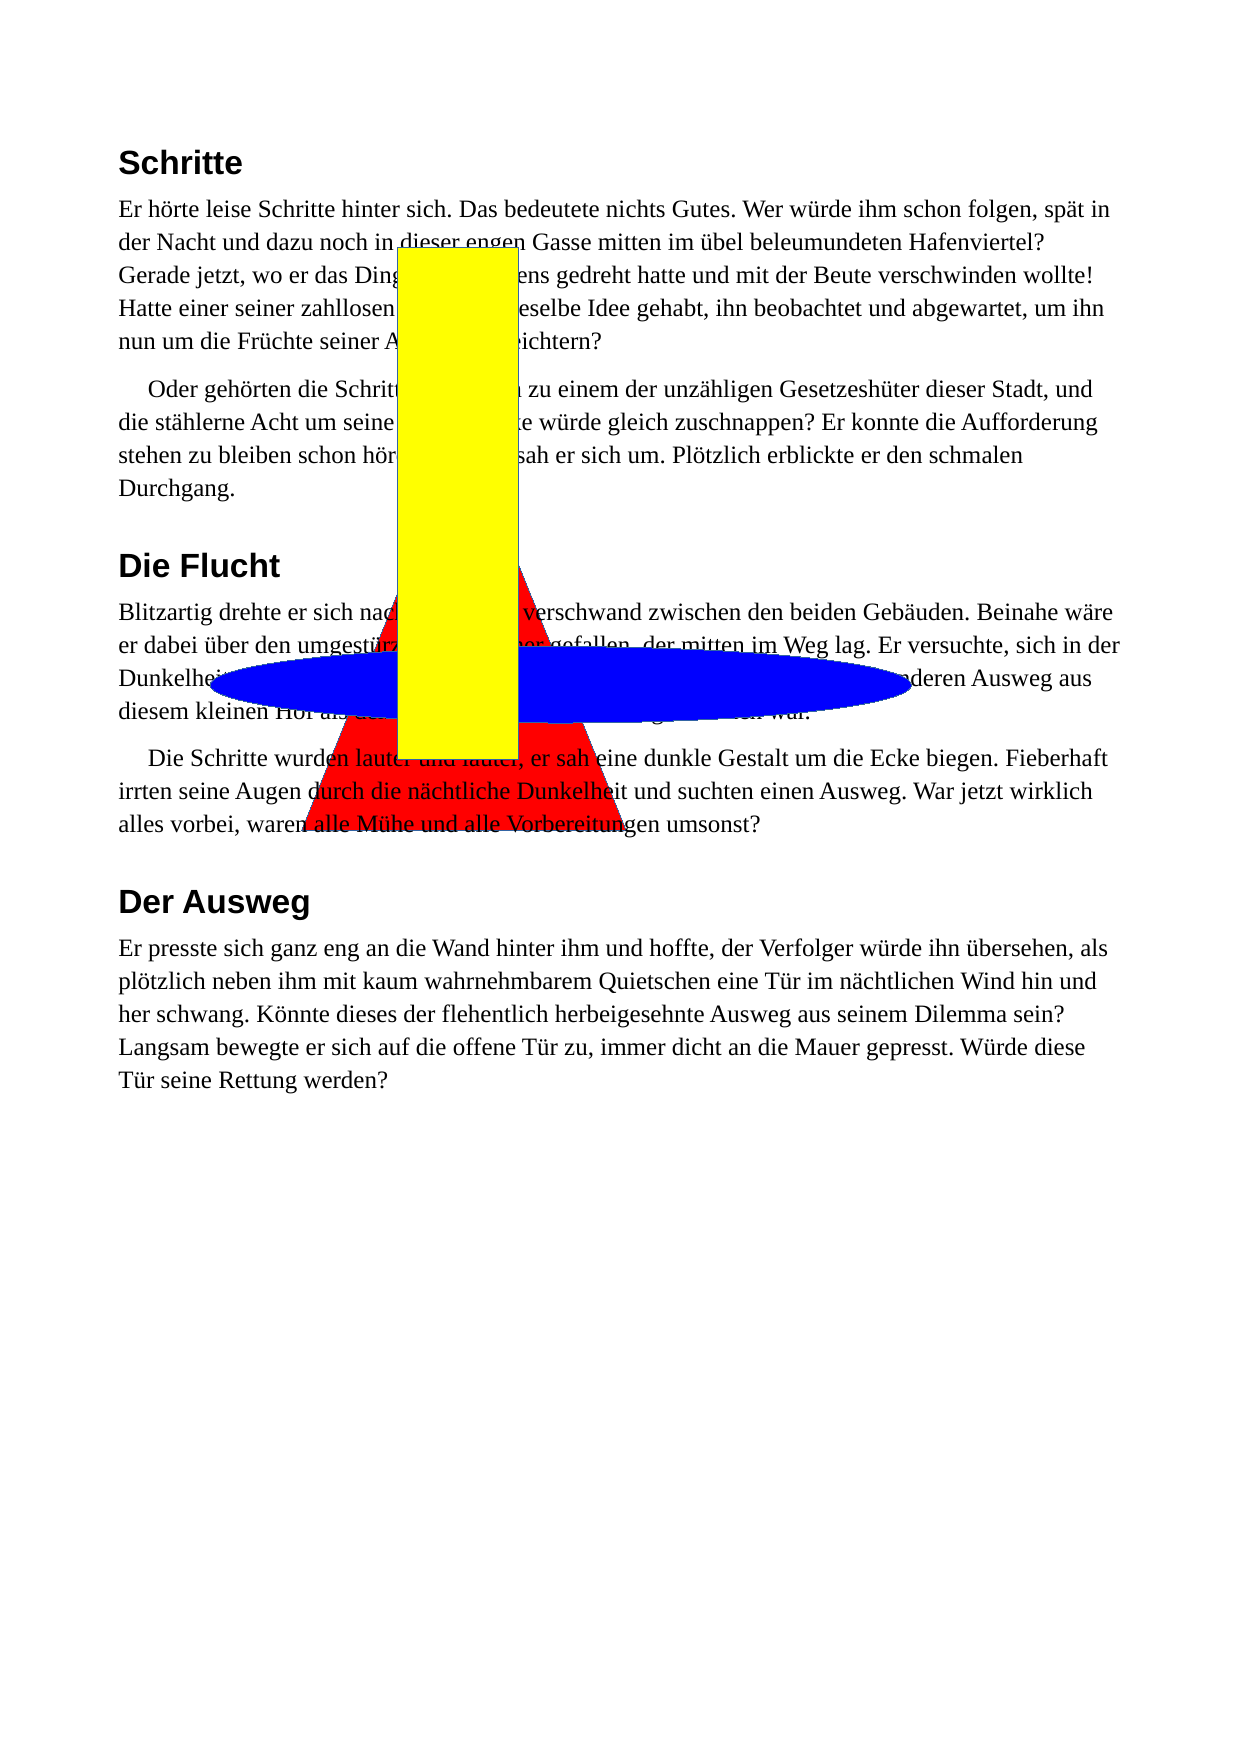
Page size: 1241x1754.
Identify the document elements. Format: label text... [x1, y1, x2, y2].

subtitle Die Flucht [118, 546, 397, 584]
text Er hörte leise Schritte hinter sich. Das bedeutete nichts Gutes. Wer würde ihm schon folgen, spät in der Nacht und dazu noch in dieser engen Gasse mitten im übel beleumundeten Hafenviertel? Gerade jetzt, wo er das Ding seines Lebens gedreht hatte und mit der Beute verschwinden wollte! Hatte einer seiner zahllosen Kollegen dieselbe Idee gehabt, ihn beobachtet und abgewartet, um ihn nun um die Früchte seiner Arbeit zu erleichtern? [118, 194, 1122, 355]
text Blitzartig drehte er sich nach rechts und verschwand zwischen den beiden Gebäuden. Beinahe wäre er dabei über den umgestürzten Mülleimer gefallen, der mitten im Weg lag. Er versuchte, sich in der Dunkelheit seinen Weg zu ertasten und erstarrte: Anscheinend gab es keinen anderen Ausweg aus diesem kleinen Hof als den Durchgang, durch den er gekommen war. [533, 597, 1122, 724]
subtitle [519, 546, 1122, 584]
text Er presste sich ganz eng an die Wand hinter ihm und hoffte, der Verfolger würde ihn übersehen, als plötzlich neben ihm mit kaum wahrnehmbarem Quietschen eine Tür im nächtlichen Wind hin und her schwang. Könnte dieses der flehentlich herbeigesehnte Ausweg aus seinem Dilemma sein? Langsam bewegte er sich auf die offene Tür zu, immer dicht an die Mauer gepresst. Würde diese Tür seine Rettung werden? [118, 933, 1122, 1094]
subtitle Der Ausweg [118, 882, 1122, 921]
text Blitzartig drehte er sich nach rechts und verschwand zwischen den beiden Gebäuden. Beinahe wäre er dabei über den umgestürzten Mülleimer gefallen, der mitten im Weg lag. Er versuchte, sich in der Dunkelheit seinen Weg zu ertasten und erstarrte: Anscheinend gab es keinen anderen Ausweg aus diesem kleinen Hof als den Durchgang, durch den er gekommen war. [118, 597, 395, 724]
text Oder gehörten die Schritte hinter ihm zu einem der unzähligen Gesetzeshüter dieser Stadt, und die stählerne Acht um seine Handgelenke würde gleich zuschnappen? Er konnte die Aufforderung stehen zu bleiben schon hören. Gehetzt sah er sich um. Plötzlich erblickte er den schmalen Durchgang. [519, 374, 1122, 502]
subtitle Schritte [118, 143, 1122, 182]
text Die Schritte wurden lauter und lauter, er sah eine dunkle Gestalt um die Ecke biegen. Fieberhaft irrten seine Augen durch die nächtliche Dunkelheit und suchten einen Ausweg. War jetzt wirklich alles vorbei, waren alle Mühe und alle Vorbereitungen umsonst? [118, 743, 1122, 838]
text Oder gehörten die Schritte hinter ihm zu einem der unzähligen Gesetzeshüter dieser Stadt, und die stählerne Acht um seine Handgelenke würde gleich zuschnappen? Er konnte die Aufforderung stehen zu bleiben schon hören. Gehetzt sah er sich um. Plötzlich erblickte er den schmalen Durchgang. [118, 374, 397, 502]
